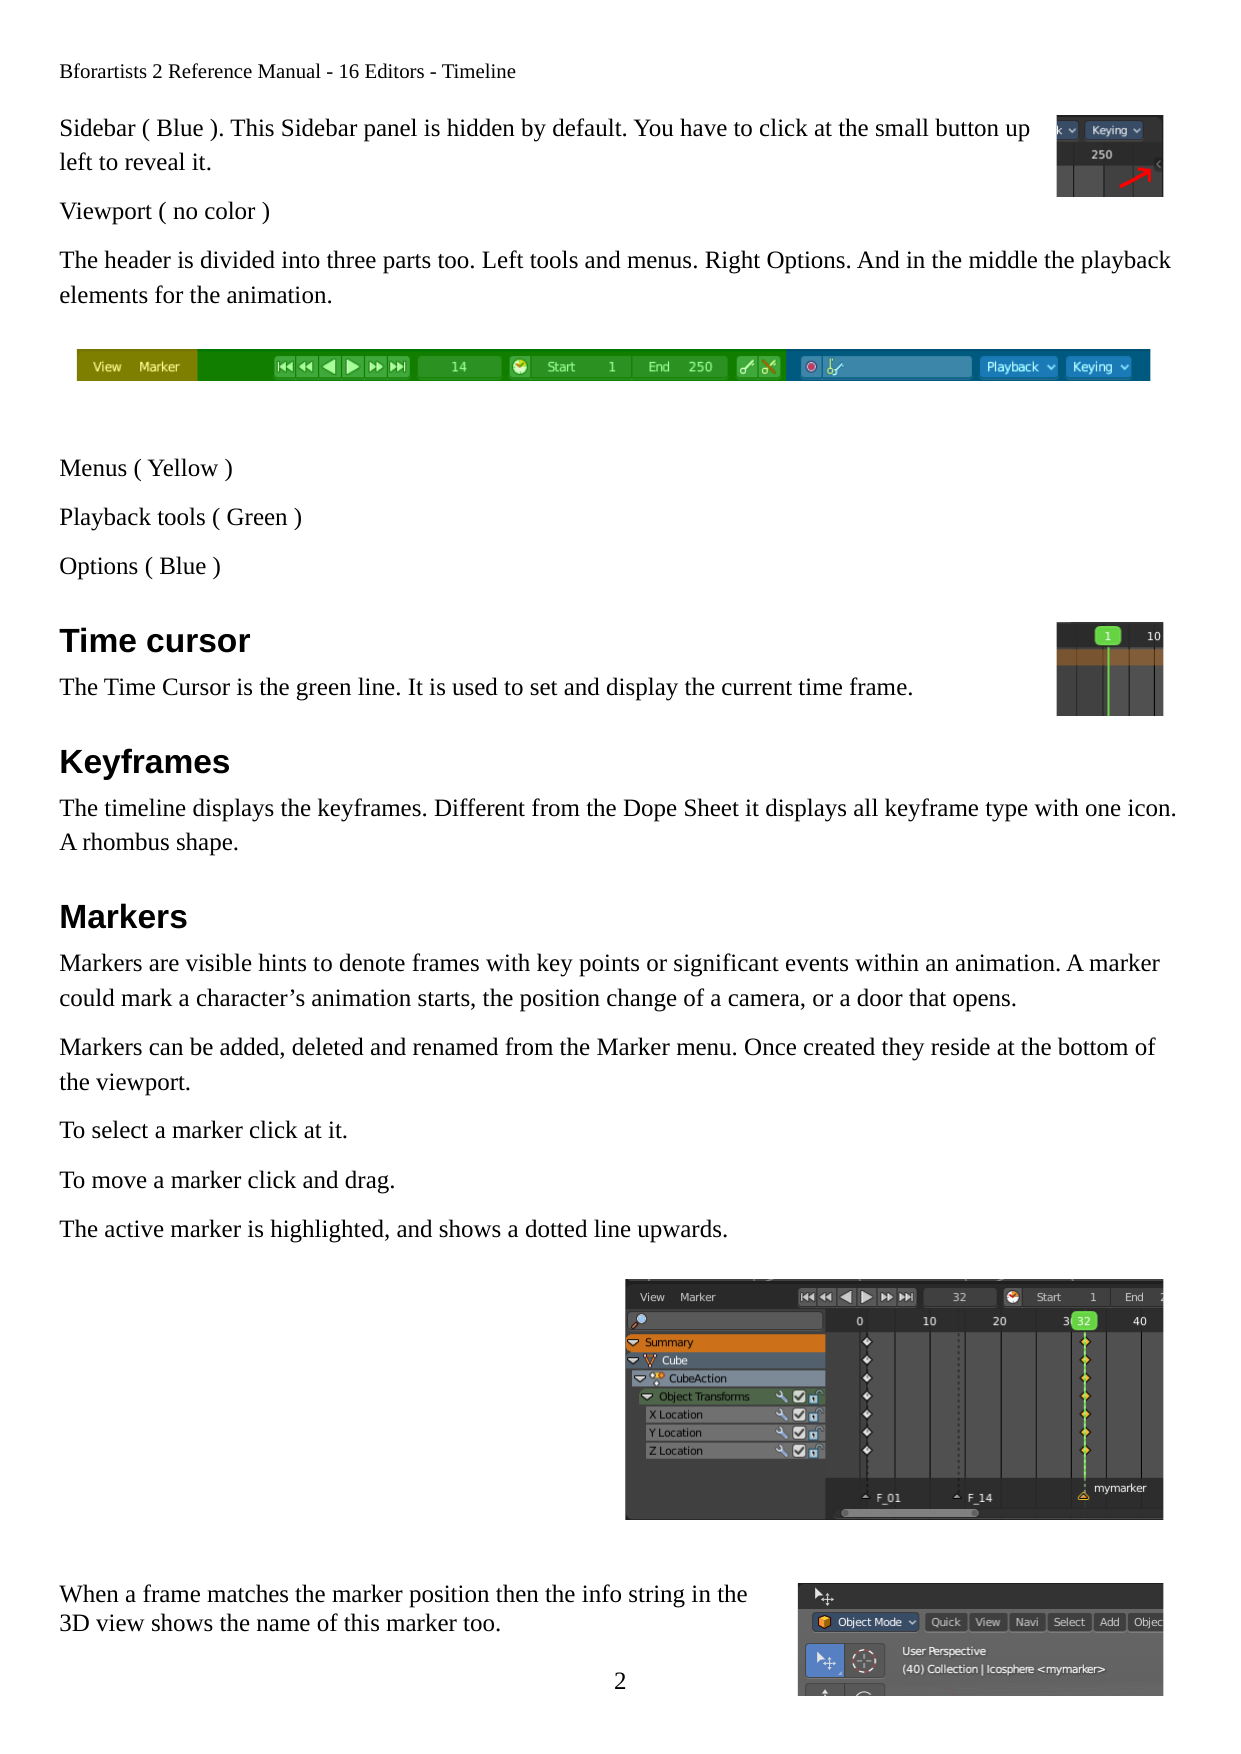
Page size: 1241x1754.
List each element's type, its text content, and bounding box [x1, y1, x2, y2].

subtitle Markers [59, 897, 1181, 936]
text The active marker is highlighted, and shows a dotted line upwards. [59, 1214, 1181, 1242]
text Menus ( Yellow ) [59, 453, 1181, 482]
picture [1056, 622, 1164, 716]
text The header is divided into three parts too. Left tools and menus. Right Options. And in the middle the playback elements for the animation. [59, 245, 1181, 308]
subtitle Keyframes [59, 742, 1181, 781]
text Options ( Blue ) [59, 551, 1181, 580]
subtitle Time cursor [59, 621, 1181, 659]
picture [625, 1279, 1164, 1520]
picture [76, 349, 786, 381]
picture [1067, 357, 1130, 376]
text To select a marker click at it. [59, 1116, 1181, 1144]
text Markers are visible hints to denote frames with key points or significant events within an animation. A marker could mark a character’s animation starts, the position change of a camera, or a door that opens. [59, 948, 1181, 1012]
text The timeline displays the keyframes. Different from the Dope Sheet it displays all keyframe type with one icon. A rhombus shape. [59, 793, 1181, 856]
picture [981, 357, 1057, 376]
picture [1056, 115, 1164, 197]
picture [797, 1583, 1164, 1696]
text Viewport ( no color ) [59, 196, 1181, 225]
text Playback tools ( Green ) [59, 502, 1181, 531]
picture [802, 357, 971, 379]
text When a frame matches the marker position then the info string in the 3D view shows the name of this marker too. [59, 1579, 1181, 1637]
text To move a marker click and drag. [59, 1165, 1181, 1193]
text The Time Cursor is the green line. It is used to set and display the current time frame. [59, 672, 1056, 701]
text Markers can be added, deleted and renamed from the Marker menu. Once created they reside at the bottom of the viewport. [59, 1032, 1181, 1095]
text Sidebar ( Blue ). This Sidebar panel is hidden by default. You have to click at the small button up left to reveal it. [59, 113, 1181, 176]
